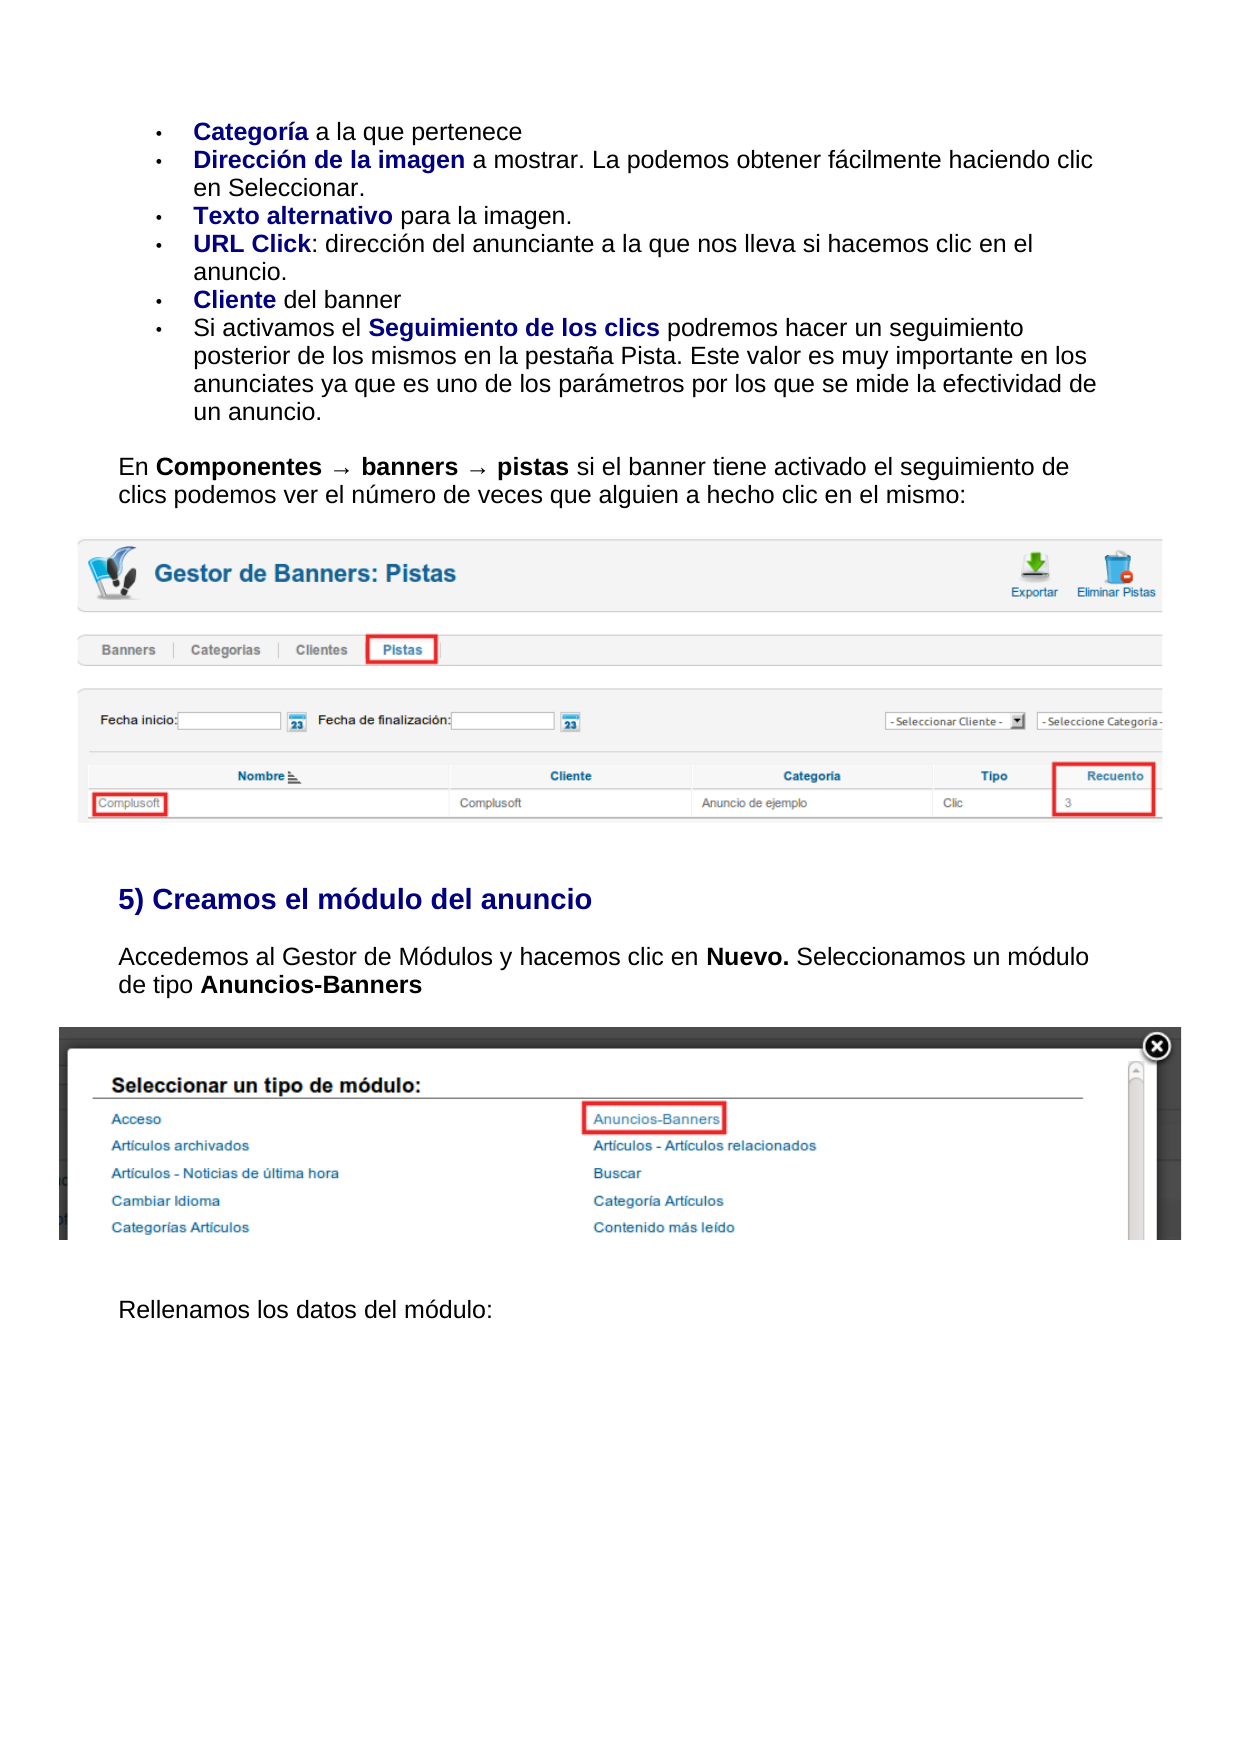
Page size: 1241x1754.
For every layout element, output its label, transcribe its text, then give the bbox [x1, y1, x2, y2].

list URL Click: dirección del anunciante a la que nos lleva si hacemos clic en el anuncio. [156, 230, 1122, 286]
list Si activamos el Seguimiento de los clics podremos hacer un seguimiento posterior de los mismos en la pestaña Pista. Este valor es muy importante en los anunciates ya que es uno de los parámetros por los que se mide la efectividad de un anuncio. [156, 313, 1122, 425]
text Rellenamos los datos del módulo: [118, 1295, 1122, 1323]
list Cliente del banner [156, 286, 1122, 313]
subtitle 5) Creamos el módulo del anuncio [118, 883, 1122, 915]
list Texto alternativo para la imagen. [156, 202, 1122, 230]
text Accedemos al Gestor de Módulos y hacemos clic en Nuevo. Seleccionamos un módulo de tipo Anuncios-Banners [118, 943, 1122, 999]
list Dirección de la imagen a mostrar. La podemos obtener fácilmente haciendo clic en Seleccionar. [156, 146, 1122, 202]
text En Componentes → banners → pistas si el banner tiene activado el seguimiento de clics podemos ver el número de veces que alguien a hecho clic en el mismo: [118, 453, 1122, 509]
picture [59, 1027, 1182, 1240]
picture [77, 536, 1163, 823]
list Categoría a la que pertenece [156, 118, 1122, 146]
